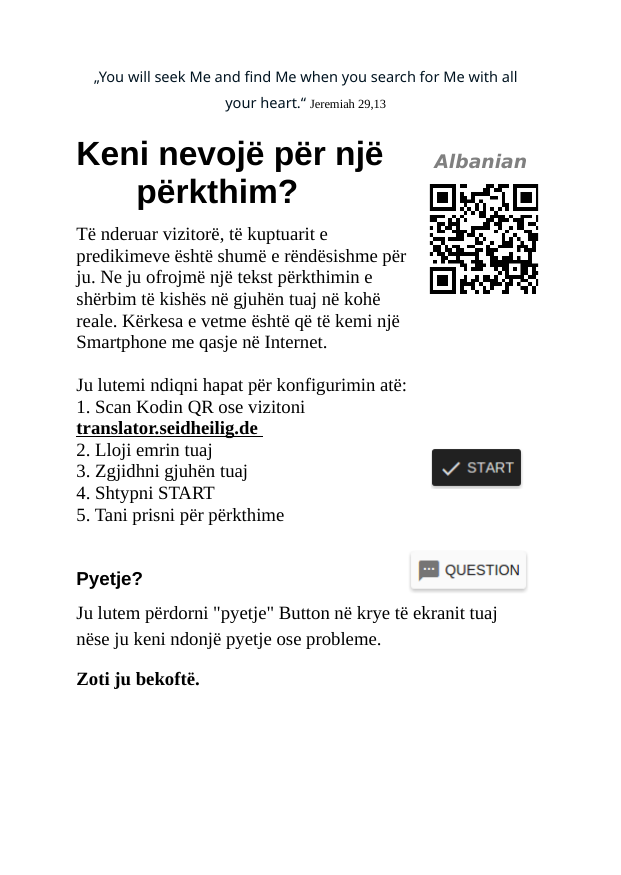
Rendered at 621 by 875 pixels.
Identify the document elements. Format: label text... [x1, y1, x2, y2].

text Zoti ju bekoftë. [76, 668, 535, 689]
text „You will seek Me and find Me when you search for Me with all your heart.“ Jeremiah 29,13 [76, 62, 535, 113]
text 3. Zgjidhni gjuhën tuaj [76, 460, 430, 482]
text Albanian [416, 151, 547, 317]
text 5. Tani prisni për përkthime [76, 503, 451, 525]
picture [429, 184, 539, 295]
text 1. Scan Kodin QR ose vizitoni translator.seidheilig.de [76, 396, 451, 439]
text 4. Shtypni START [76, 482, 451, 503]
text 2. Lloji emrin tuaj [76, 439, 451, 460]
text Të nderuar vizitorë, të kuptuarit e predikimeve është shumë e rëndësishme për ju. Ne ju ofrojmë një tekst përkthimin e shërbim të kishës në gjuhën tuaj në kohë reale. Kërkesa e vetme është që të kemi një Smartphone me qasje në Internet. Ju lutemi ndiqni hapat për konfigurimin atë: [76, 223, 451, 396]
text Ju lutem përdorni "pyetje" Button në krye të ekranit tuaj nëse ju keni ndonjë pyetje ose probleme. [76, 602, 535, 649]
picture [430, 446, 524, 489]
subtitle Pyetje? [76, 567, 403, 589]
subtitle Keni nevojë për një përkthim? [76, 133, 547, 211]
picture [403, 548, 530, 594]
